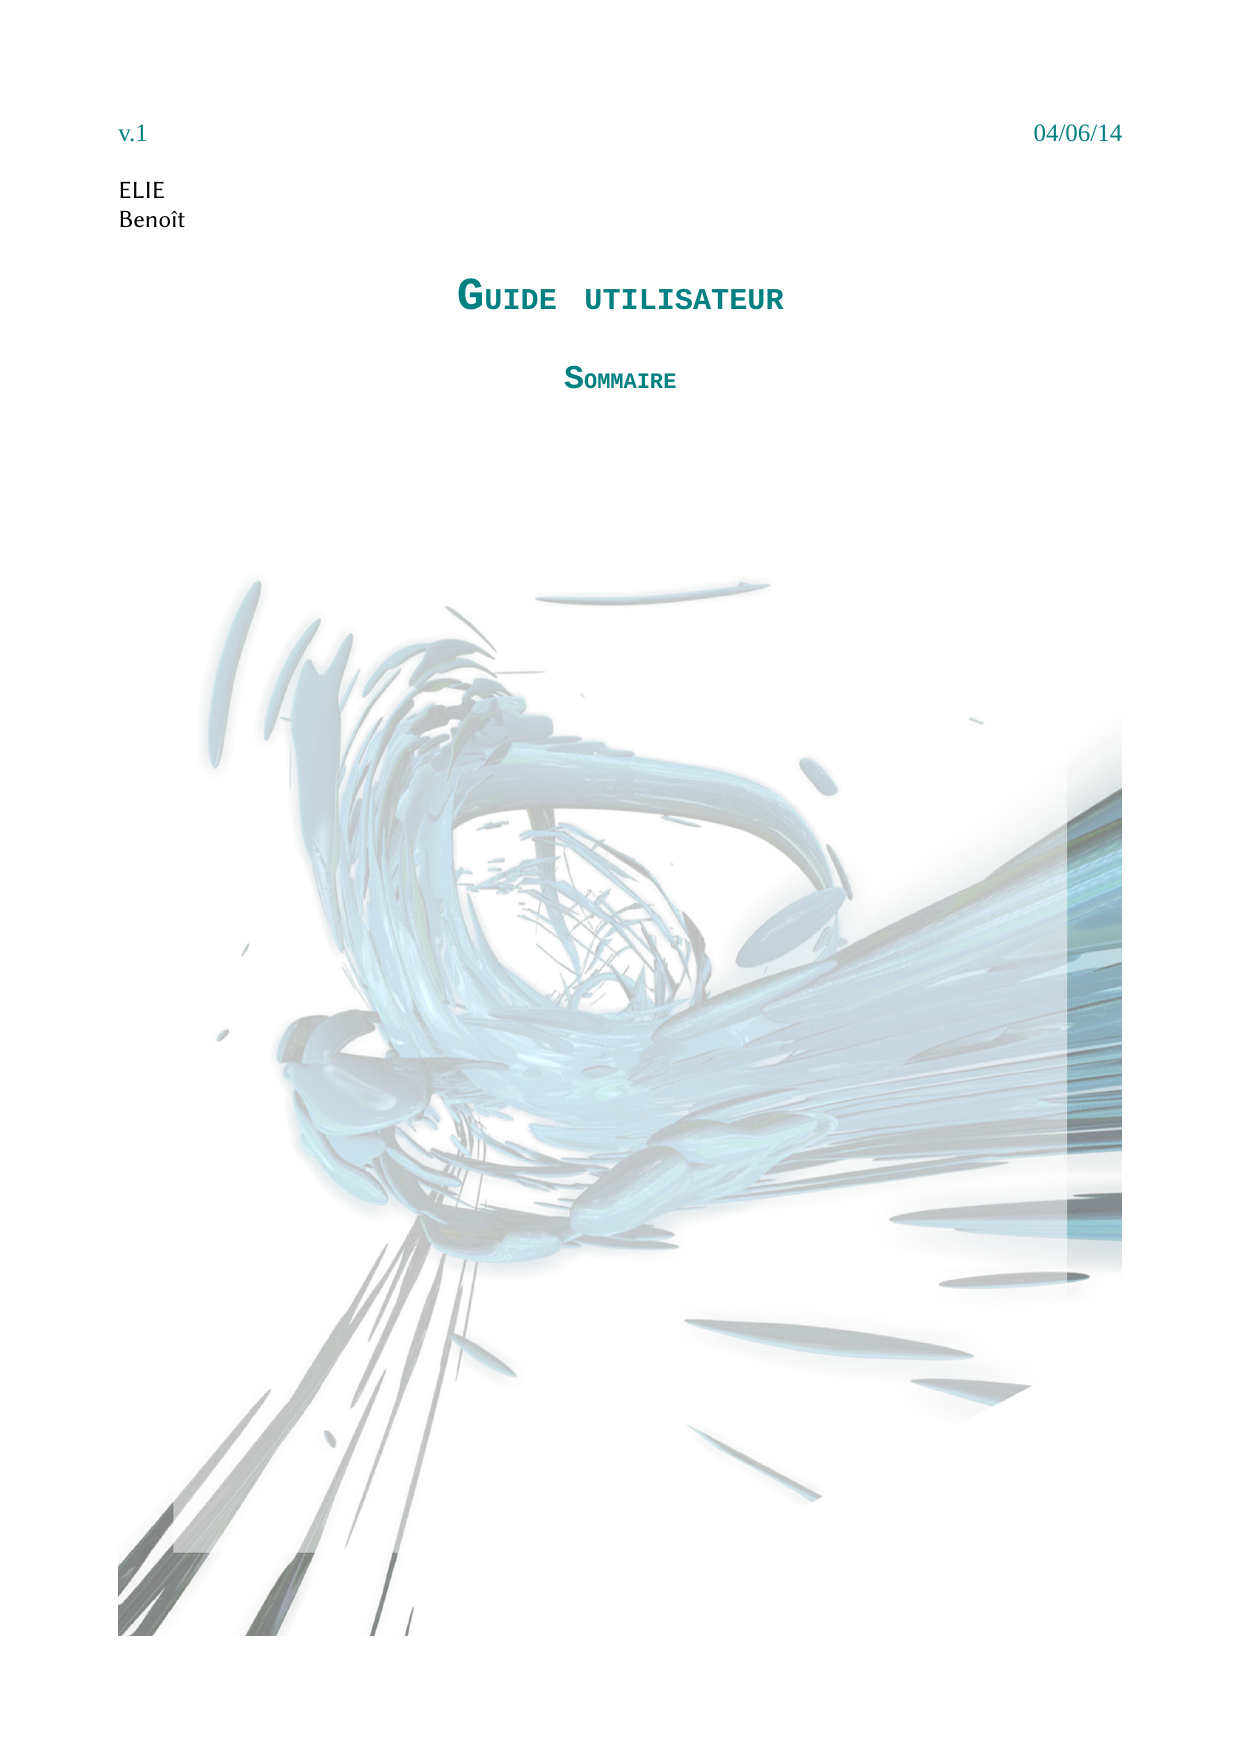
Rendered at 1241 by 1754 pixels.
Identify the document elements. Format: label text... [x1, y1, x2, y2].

text ELIE Benoît [118, 176, 1122, 233]
picture [118, 233, 1122, 271]
picture [118, 398, 1122, 1636]
subtitle Guide utilisateur [118, 271, 1122, 323]
subtitle Sommaire [118, 360, 1122, 398]
picture [118, 323, 1122, 360]
picture [118, 118, 1122, 176]
